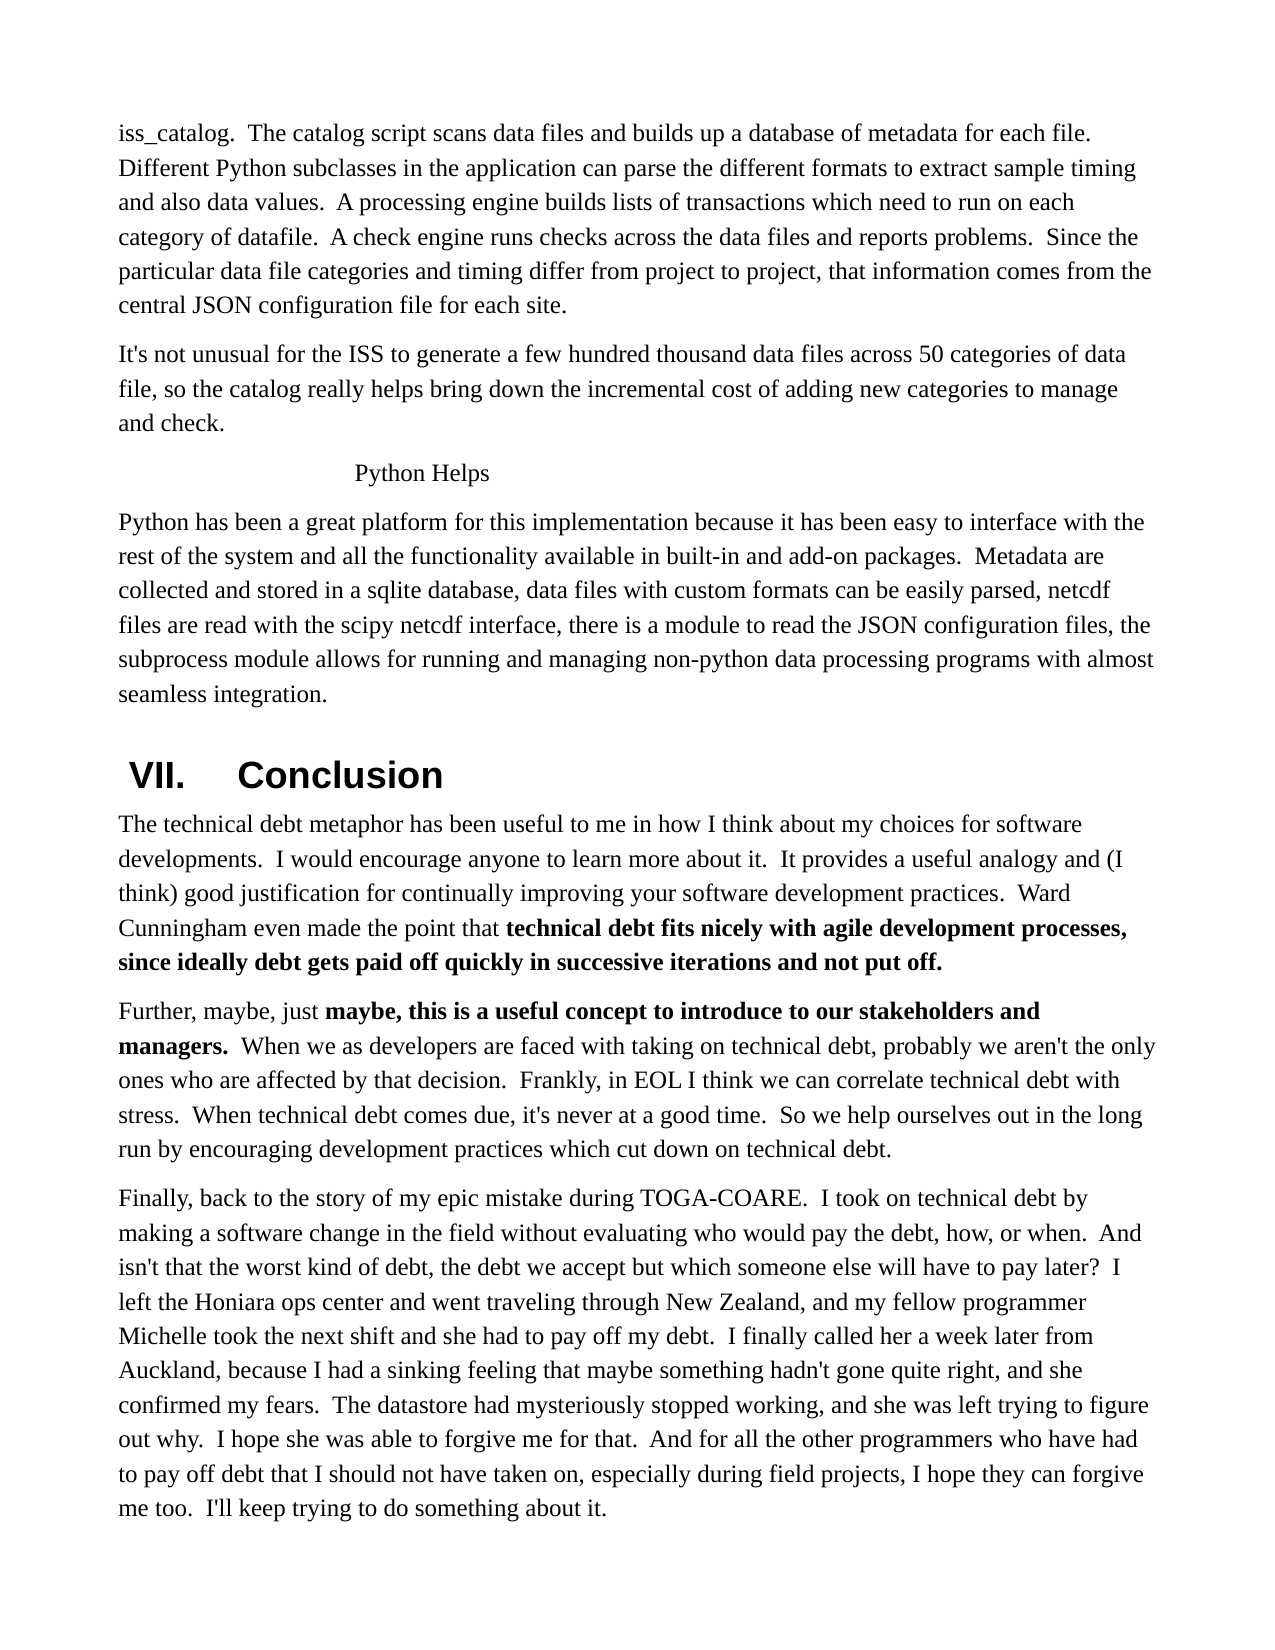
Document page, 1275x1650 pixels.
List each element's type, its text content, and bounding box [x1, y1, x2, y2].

text iss_catalog. The catalog script scans data files and builds up a database of metadata for each file. Different Python subclasses in the application can parse the different formats to extract sample timing and also data values. A processing engine builds lists of transactions which need to run on each category of datafile. A check engine runs checks across the data files and reports problems. Since the particular data file categories and timing differ from project to project, that information comes from the central JSON configuration file for each site. [118, 118, 1157, 319]
text It's not unusual for the ISS to generate a few hundred thousand data files across 50 categories of data file, so the catalog really helps bring down the incremental cost of adding new categories to manage and check. [118, 339, 1157, 437]
subtitle Conclusion [118, 753, 1157, 797]
text Python Helps [354, 458, 1157, 486]
text Finally, back to the story of my epic mistake during TOGA-COARE. I took on technical debt by making a software change in the field without evaluating who would pay the debt, how, or when. And isn't that the worst kind of debt, the debt we accept but which someone else will have to pay later? I left the Honiara ops center and went traveling through New Zealand, and my fellow programmer Michelle took the next shift and she had to pay off my debt. I finally called her a week later from Auckland, because I had a sinking feeling that maybe something hadn't gone quite right, and she confirmed my fears. The datastore had mysteriously stopped working, and she was left trying to figure out why. I hope she was able to forgive me for that. And for all the other programmers who have had to pay off debt that I should not have taken on, especially during field projects, I hope they can forgive me too. I'll keep trying to do something about it. [118, 1183, 1157, 1522]
text The technical debt metaphor has been useful to me in how I think about my choices for software developments. I would encourage anyone to learn more about it. It provides a useful analogy and (I think) good justification for continually improving your software development practices. Ward Cunningham even made the point that technical debt fits nicely with agile development processes, since ideally debt gets paid off quickly in successive iterations and not put off. [118, 809, 1157, 976]
text Python has been a great platform for this implementation because it has been easy to interface with the rest of the system and all the functionality available in built-in and add-on packages. Metadata are collected and stored in a sqlite database, data files with custom formats can be easily parsed, netcdf files are read with the scipy netcdf interface, there is a module to read the JSON configuration files, the subprocess module allows for running and managing non-python data processing programs with almost seamless integration. [118, 507, 1157, 708]
text Further, maybe, just maybe, this is a useful concept to introduce to our stakeholders and managers. When we as developers are faced with taking on technical debt, probably we aren't the only ones who are affected by that decision. Frankly, in EOL I think we can correlate technical debt with stress. When technical debt comes due, it's never at a good time. So we help ourselves out in the long run by encouraging development practices which cut down on technical debt. [118, 996, 1157, 1163]
